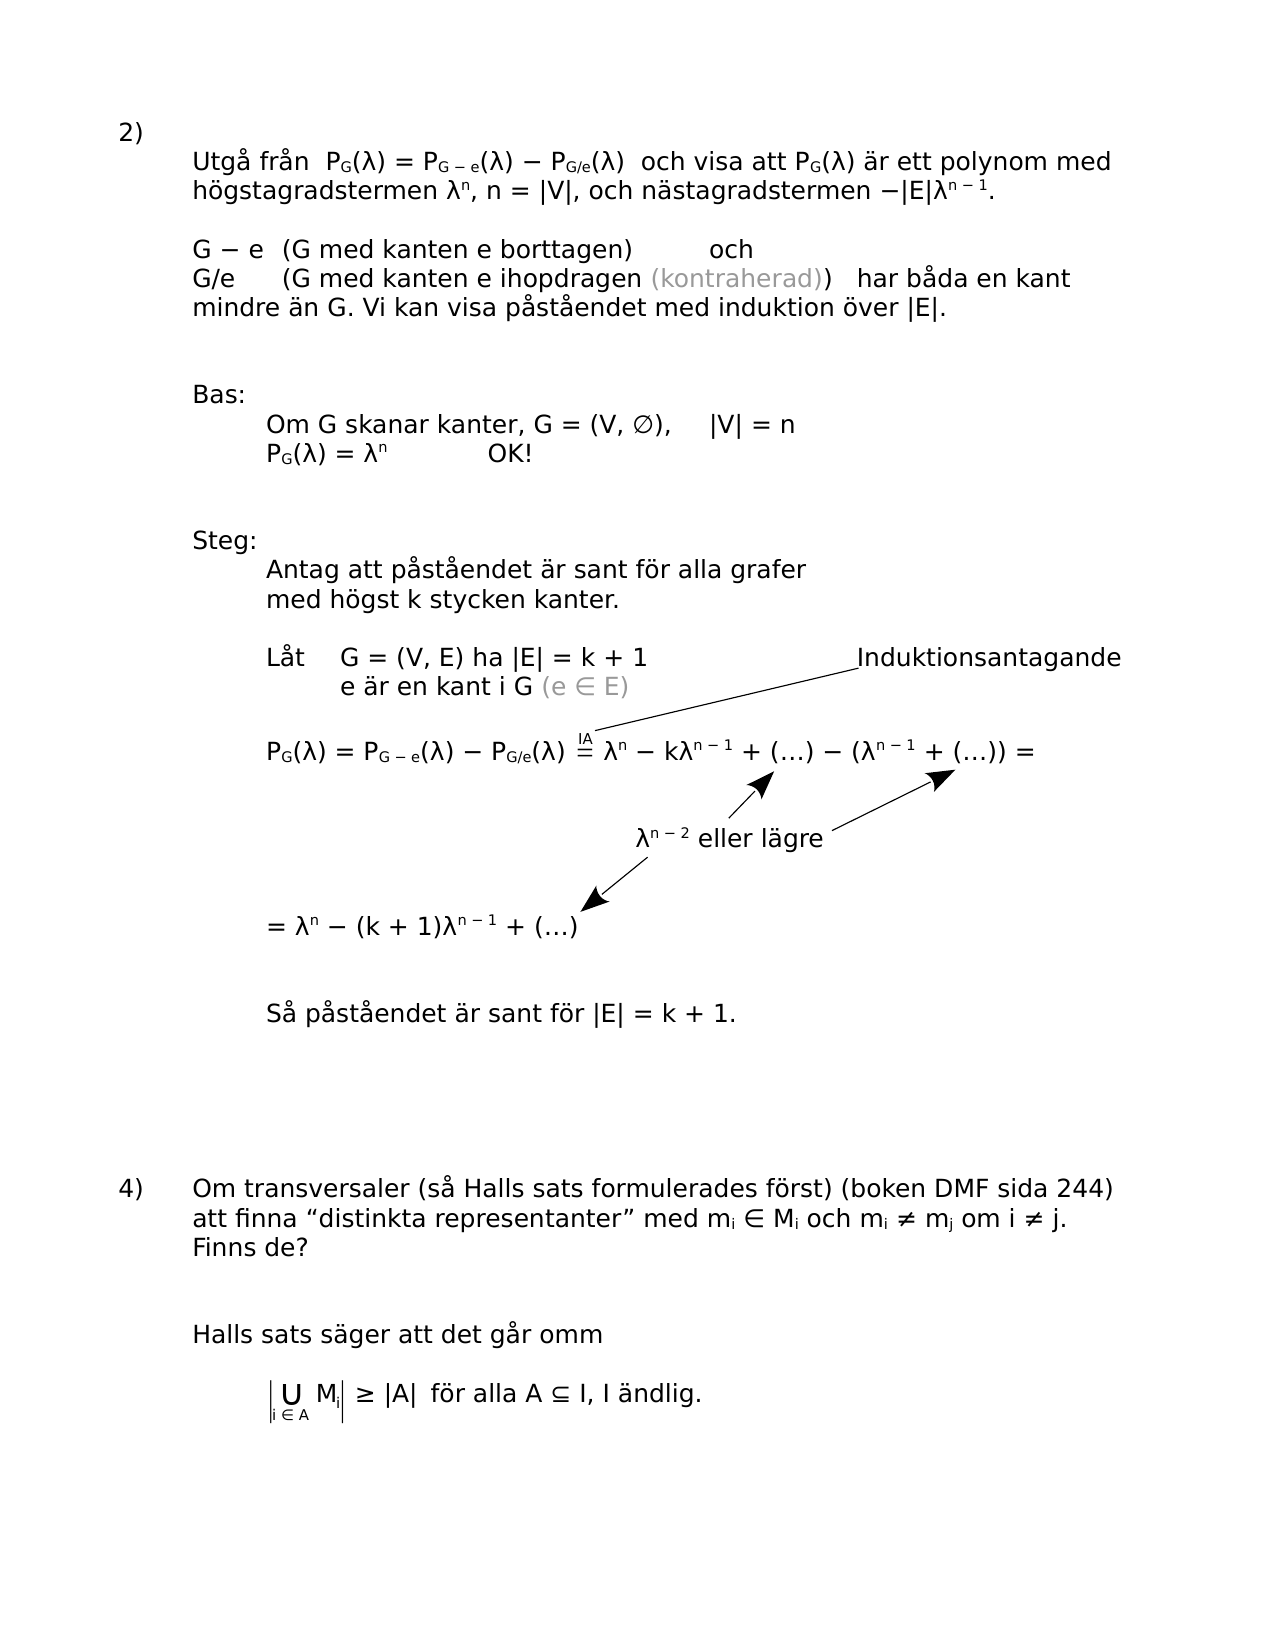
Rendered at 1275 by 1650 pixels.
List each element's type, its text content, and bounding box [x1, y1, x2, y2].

text G/e (G med kanten e ihopdragen (kontraherad)) har båda en kant [118, 264, 1157, 293]
text PG(λ) = PG − e(λ) − PG/e(λ) λn − kλn − 1 + (…) − (λn − 1 + (…)) = [118, 731, 1157, 766]
text Om G skanar kanter, G = (V, ∅), |V| = n [118, 410, 1157, 439]
text med högst k stycken kanter. [118, 585, 1157, 614]
text [727, 672, 1157, 701]
text 4) Om transversaler (så Halls sats formulerades först) (boken DMF sida 244) [118, 1175, 1157, 1204]
text Steg: [118, 526, 1157, 556]
text mindre än G. Vi kan visa påståendet med induktion över |E|. [118, 293, 1157, 322]
text = λn − (k + 1)λn − 1 + (…) [118, 912, 1157, 941]
text PG(λ) = λn OK! [118, 439, 1157, 468]
text Bas: [118, 381, 1157, 410]
text e är en kant i G (e ∈ E) [118, 672, 835, 701]
text att finna “distinkta representanter” med mi ∈ Mi och mi ≠ mj om i ≠ j. [118, 1204, 1157, 1233]
text för alla A ⊆ I, I ändlig. [118, 1379, 1157, 1424]
text Antag att påståendet är sant för alla grafer [118, 556, 1157, 585]
text Låt G = (V, E) ha |E| = k + 1 Induktionsantagande [118, 643, 1157, 672]
text Finns de? [118, 1233, 1157, 1262]
text 2) [118, 118, 1157, 147]
text G − e (G med kanten e borttagen) och [118, 235, 1157, 264]
text Halls sats säger att det går omm [118, 1321, 1157, 1350]
text Så påståendet är sant för |E| = k + 1. [118, 1000, 1157, 1029]
text λn − 2 eller lägre [118, 825, 1157, 854]
text Utgå från PG(λ) = PG − e(λ) − PG/e(λ) och visa att PG(λ) är ett polynom med [118, 147, 1157, 176]
text högstagradstermen λn, n = |V|, och nästagradstermen −|E|λn − 1. [118, 176, 1157, 206]
